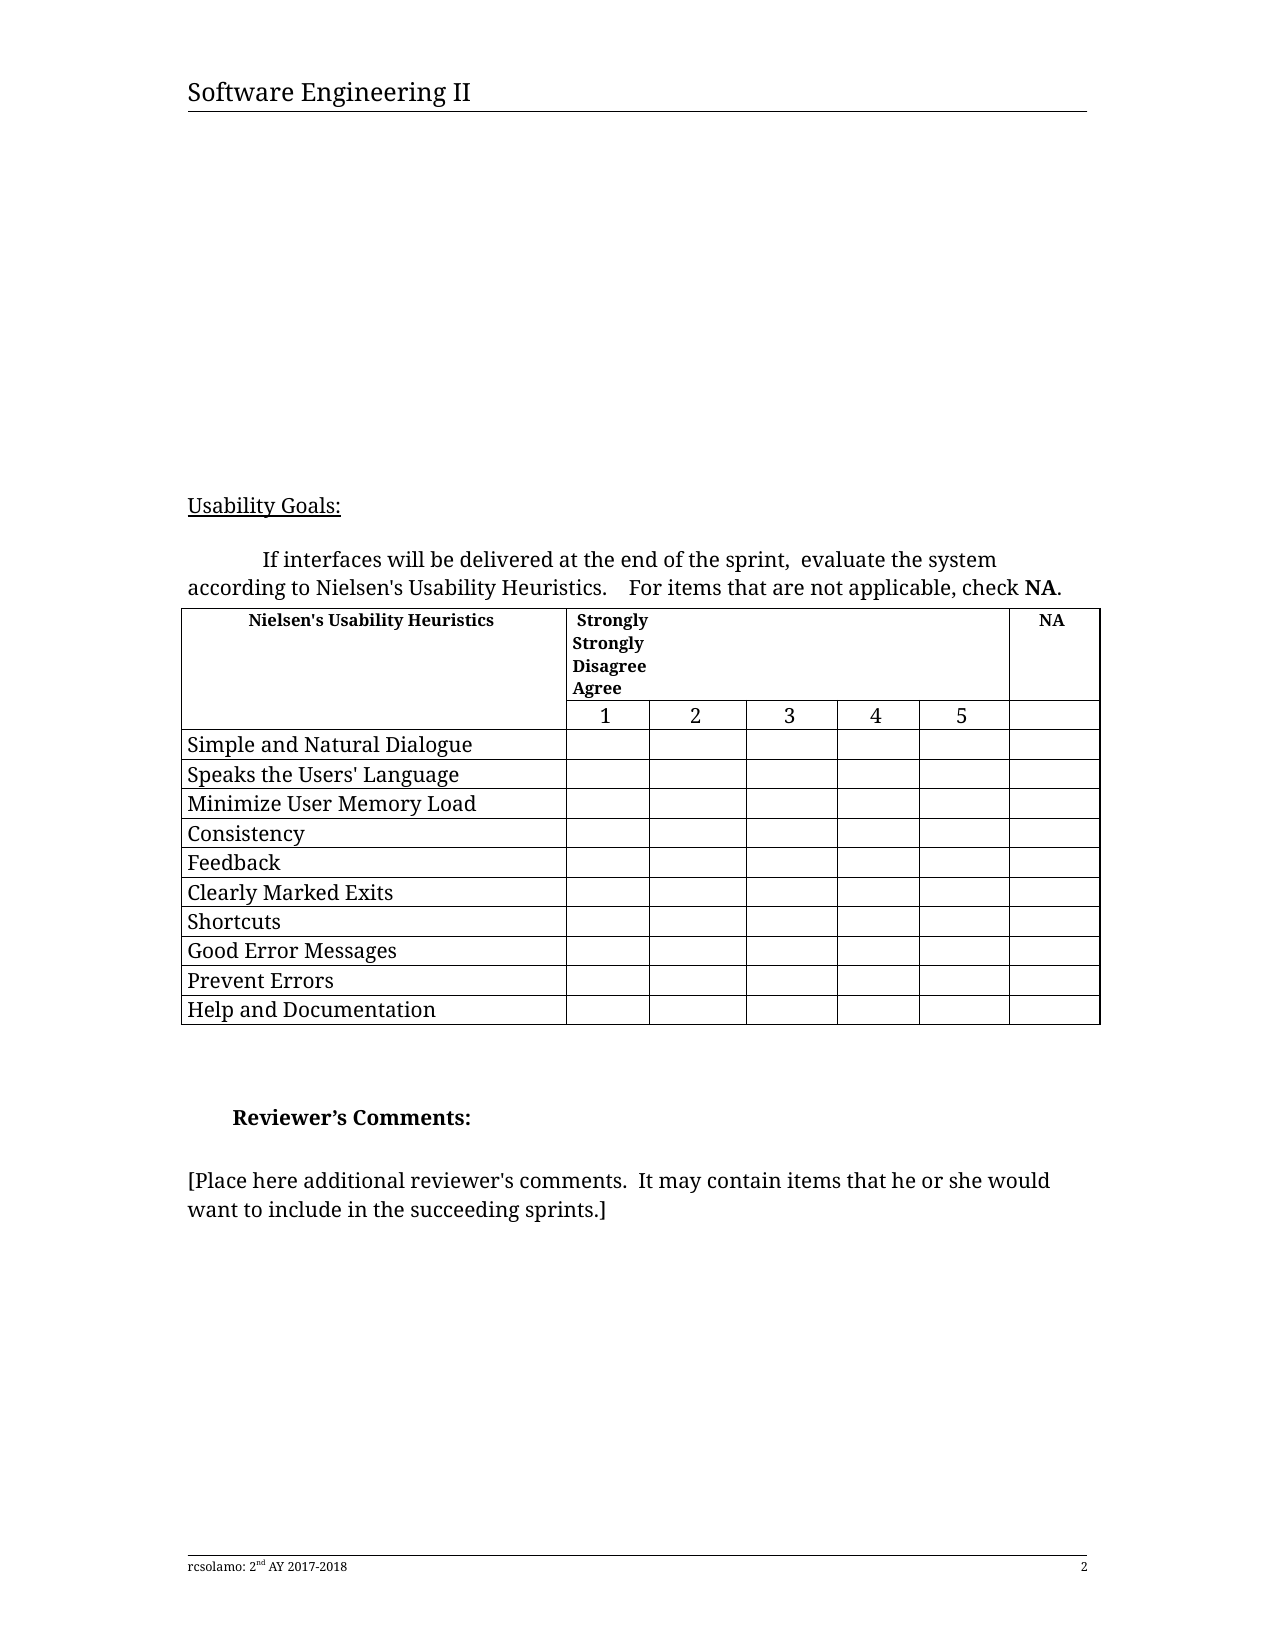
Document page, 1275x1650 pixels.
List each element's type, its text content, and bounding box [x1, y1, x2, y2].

table_cell [1010, 937, 1099, 965]
table_cell 3 [747, 701, 837, 729]
table_cell Minimize User Memory Load [182, 789, 566, 818]
table_cell [747, 819, 837, 847]
table_cell [1010, 907, 1099, 936]
subtitle If interfaces will be delivered at the end of the sprint, evaluate the system according to Nielsen's Usability Heuristics. For items that are not applicable, check NA. [187, 545, 1087, 602]
table_cell [567, 996, 649, 1024]
table_cell [650, 789, 746, 818]
table_cell [650, 907, 746, 936]
table_cell [747, 848, 837, 877]
table_cell [920, 789, 1009, 818]
table_cell [1010, 701, 1099, 729]
table_header Nielsen's Usability Heuristics [182, 609, 566, 729]
table_cell Clearly Marked Exits [182, 878, 566, 906]
table_cell [747, 907, 837, 936]
table_cell Speaks the Users' Language [182, 760, 566, 788]
table_cell 1 [567, 701, 649, 729]
table_cell [1010, 996, 1099, 1024]
table_cell [567, 966, 649, 994]
table_cell [747, 966, 837, 994]
table_cell [567, 760, 649, 788]
table_cell [747, 878, 837, 906]
table_cell [838, 730, 919, 759]
subtitle Reviewer’s Comments: [187, 1103, 1087, 1160]
table_cell [838, 966, 919, 994]
table_cell [838, 760, 919, 788]
table_cell [1010, 848, 1099, 877]
table_cell [650, 848, 746, 877]
table_cell [838, 996, 919, 1024]
table_cell 2 [650, 701, 746, 729]
table_header NA [1010, 609, 1099, 700]
table_cell [747, 760, 837, 788]
table_cell [567, 848, 649, 877]
table_cell Consistency [182, 819, 566, 847]
table_cell Prevent Errors [182, 966, 566, 994]
table_cell [747, 789, 837, 818]
table_cell [650, 878, 746, 906]
table_cell [838, 848, 919, 877]
table_cell [1010, 819, 1099, 847]
table_cell [1010, 878, 1099, 906]
table_cell Simple and Natural Dialogue [182, 730, 566, 759]
table_cell [1010, 966, 1099, 994]
table_cell [838, 789, 919, 818]
table_cell [920, 996, 1009, 1024]
table_cell [650, 996, 746, 1024]
table_cell [567, 907, 649, 936]
table_cell [1010, 760, 1099, 788]
table_cell [650, 819, 746, 847]
table_cell [1010, 730, 1099, 759]
table_cell Feedback [182, 848, 566, 877]
table_cell [650, 937, 746, 965]
table_cell [838, 937, 919, 965]
table_cell [747, 937, 837, 965]
table_cell [567, 819, 649, 847]
table_cell [920, 848, 1009, 877]
table_cell [838, 819, 919, 847]
table_cell [920, 878, 1009, 906]
table_cell [567, 730, 649, 759]
text Usability Goals: [187, 491, 1087, 520]
table_cell [747, 730, 837, 759]
table_cell [838, 878, 919, 906]
table_cell Shortcuts [182, 907, 566, 936]
table_cell [920, 760, 1009, 788]
table_cell [567, 789, 649, 818]
text [Place here additional reviewer's comments. It may contain items that he or she would want to include in the succeeding sprints.] [187, 1167, 1087, 1223]
table_cell [650, 760, 746, 788]
table_cell [920, 937, 1009, 965]
table_cell [567, 937, 649, 965]
table_header Strongly Strongly Disagree Agree [567, 609, 1009, 700]
table_cell [1010, 789, 1099, 818]
table_cell [747, 996, 837, 1024]
table_cell [920, 966, 1009, 994]
table_cell [920, 907, 1009, 936]
table_cell [920, 819, 1009, 847]
table_cell Help and Documentation [182, 996, 566, 1024]
table_cell 4 [838, 701, 919, 729]
table_cell [650, 730, 746, 759]
table_cell [567, 878, 649, 906]
table_cell [920, 730, 1009, 759]
table_cell Good Error Messages [182, 937, 566, 965]
table_cell [838, 907, 919, 936]
table_cell 5 [920, 701, 1009, 729]
table_cell [650, 966, 746, 994]
